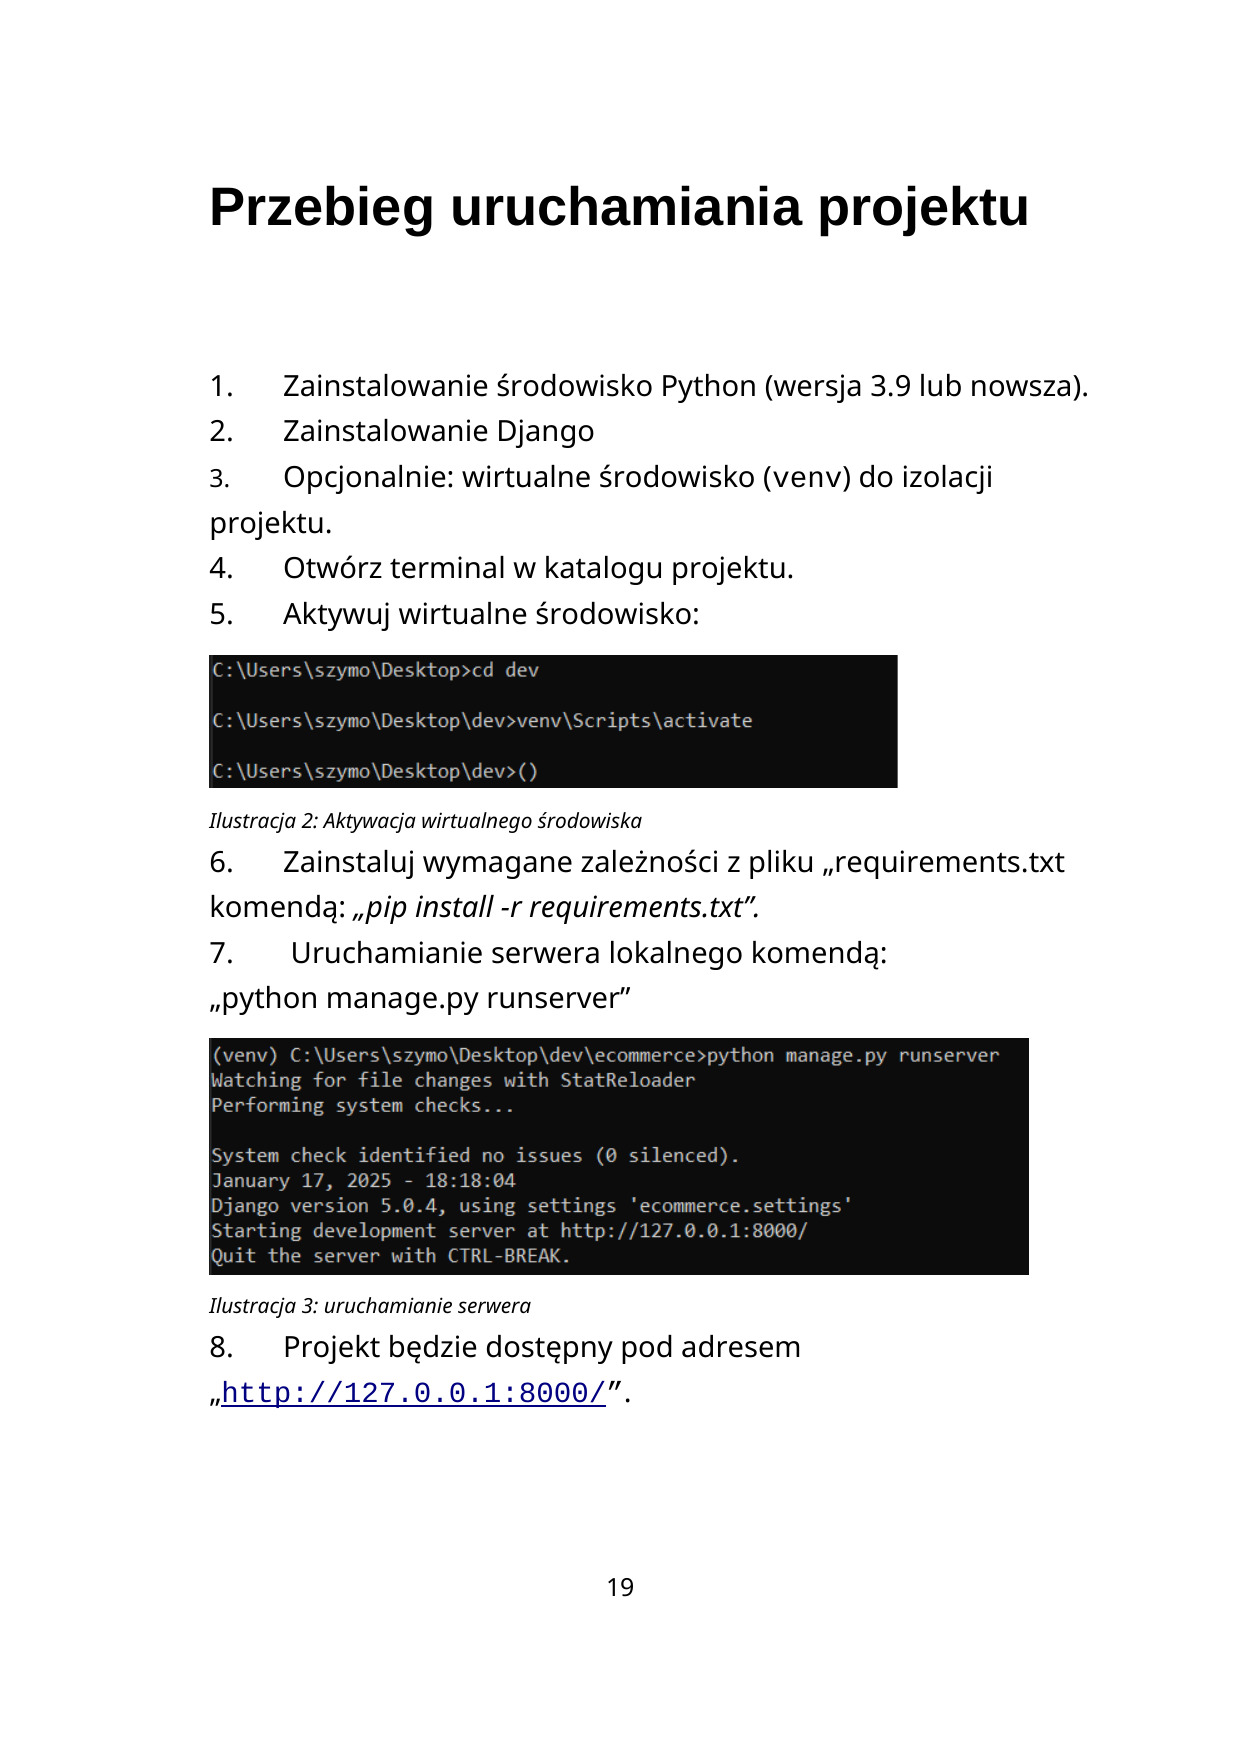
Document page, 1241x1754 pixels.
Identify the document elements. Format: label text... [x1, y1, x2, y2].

list Zainstaluj wymagane zależności z pliku „requirements.txt komendą: „pip install -r requirements.txt”. [209, 841, 1090, 926]
picture [209, 655, 898, 788]
list Otwórz terminal w katalogu projektu. [209, 548, 1090, 587]
list Projekt będzie dostępny pod adresem „http://127.0.0.1:8000/”. [209, 1326, 1090, 1411]
list Zainstalowanie środowisko Python (wersja 3.9 lub nowsza). [209, 365, 1090, 405]
picture [209, 1038, 1029, 1275]
list Aktywuj wirtualne środowisko: [209, 593, 1090, 835]
list Zainstalowanie Django [209, 411, 1090, 450]
list Ilustracja 2: Aktywacja wirtualnego środowiska [209, 788, 898, 835]
subtitle Przebieg uruchamiania projektu [150, 175, 1090, 237]
list Ilustracja 3: uruchamianie serwera [209, 1275, 1029, 1320]
list Opcjonalnie: wirtualne środowisko (venv) do izolacji projektu. [209, 456, 1090, 542]
list Uruchamianie serwera lokalnego komendą: „python manage.py runserver” [209, 932, 1090, 1320]
